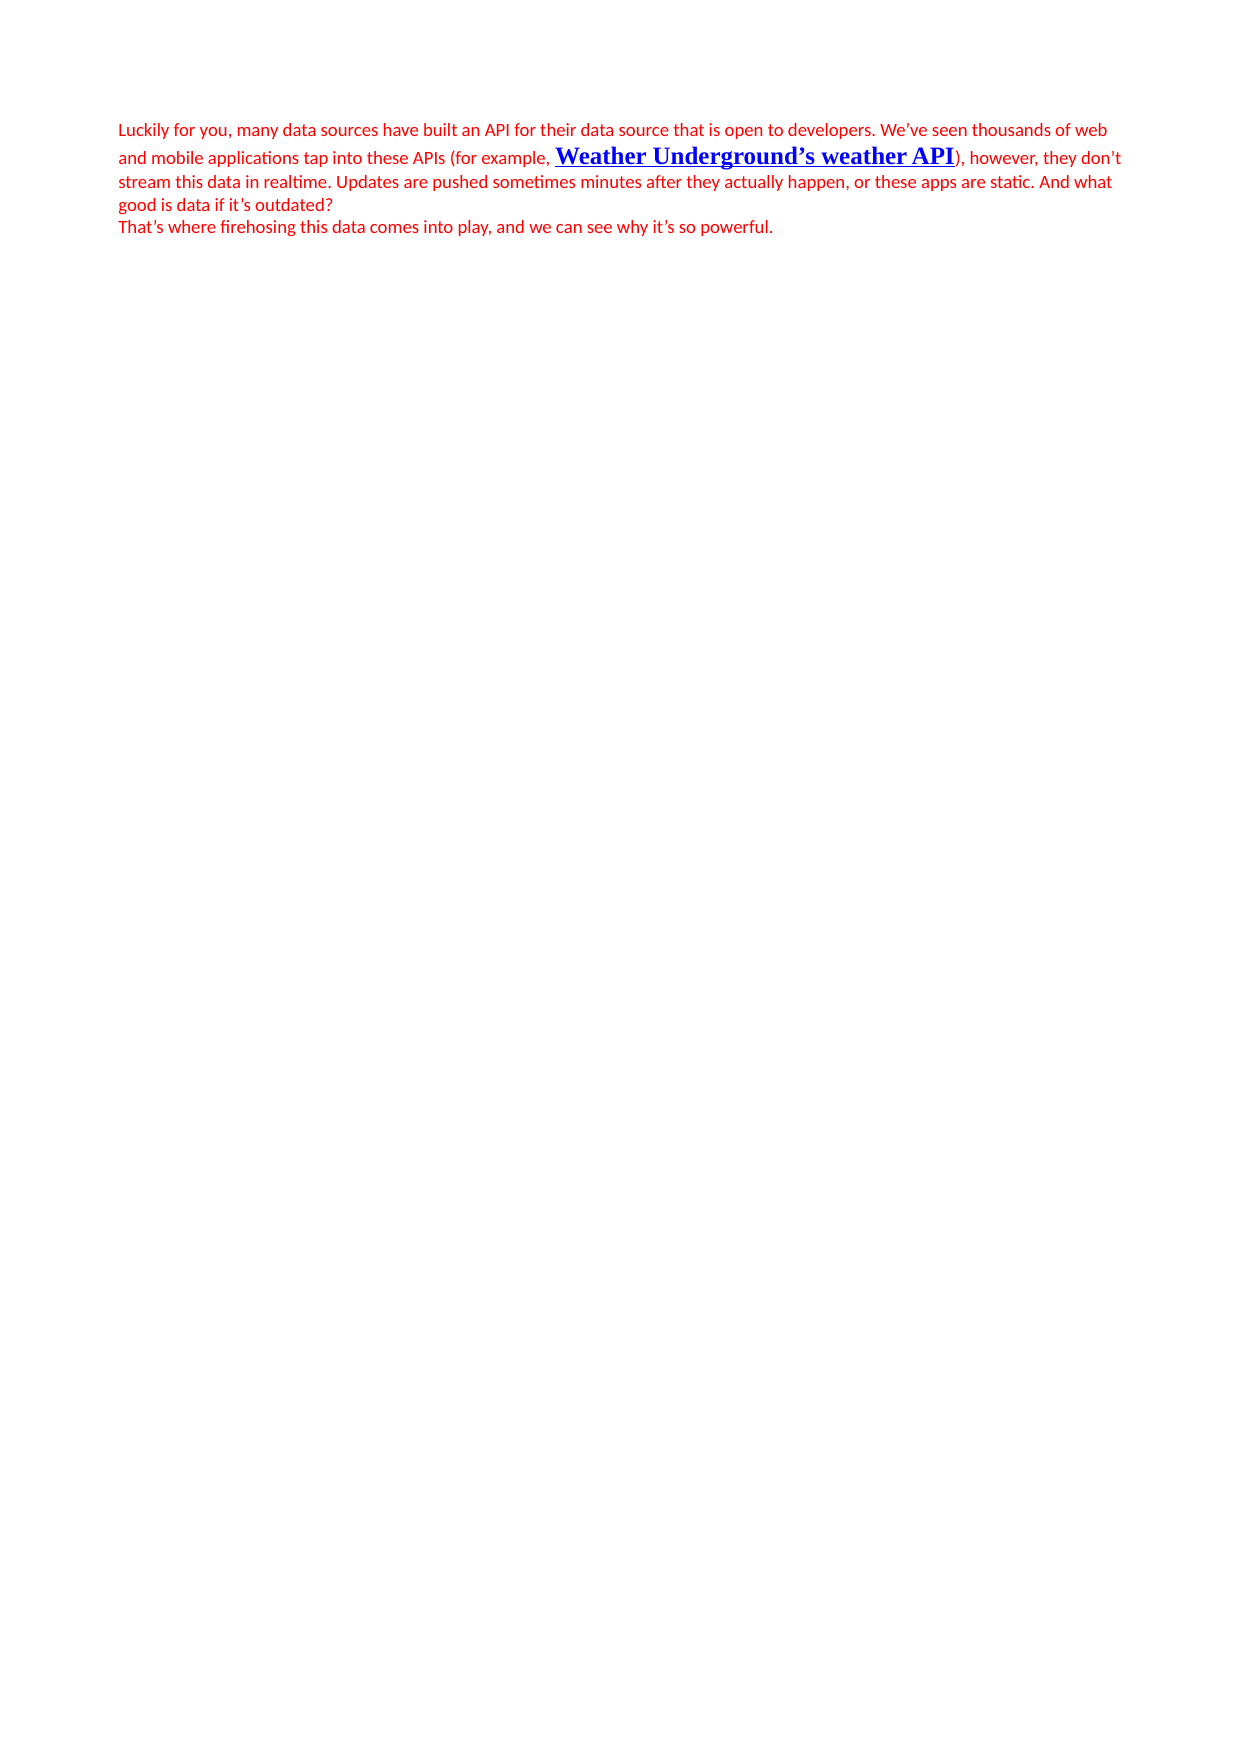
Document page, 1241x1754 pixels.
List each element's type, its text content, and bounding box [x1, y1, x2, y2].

text Luckily for you, many data sources have built an API for their data source that is open to developers. We’ve seen thousands of web and mobile applications tap into these APIs (for example, Weather Underground’s weather API), however, they don’t stream this data in realtime. Updates are pushed sometimes minutes after they actually happen, or these apps are static. And what good is data if it’s outdated? [118, 118, 1122, 216]
text That’s where firehosing this data comes into play, and we can see why it’s so powerful. [118, 216, 1122, 238]
